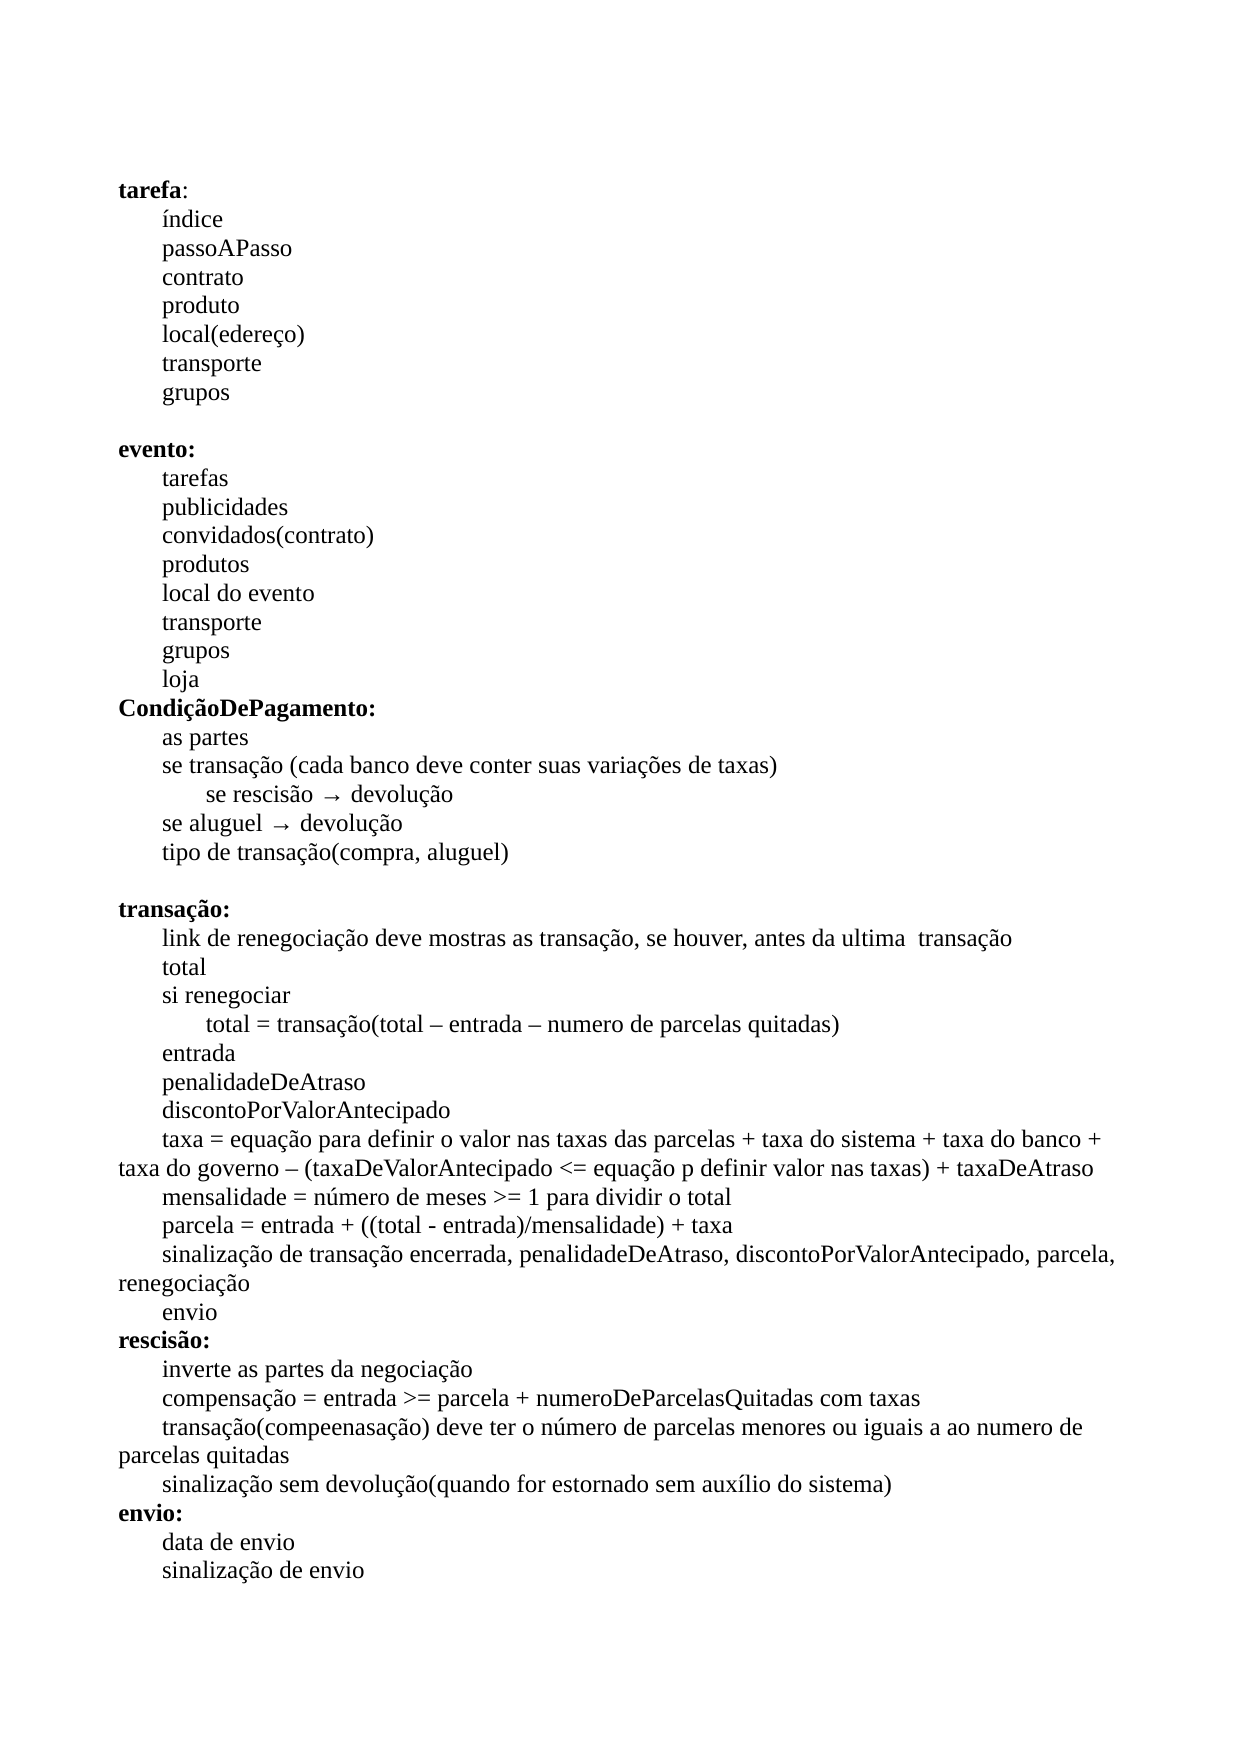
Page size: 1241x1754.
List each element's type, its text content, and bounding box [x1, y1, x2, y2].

text mensalidade = número de meses >= 1 para dividir o total [118, 1182, 1122, 1211]
text transação(compeenasação) deve ter o número de parcelas menores ou iguais a ao numero de parcelas quitadas [118, 1412, 1122, 1469]
text parcela = entrada + ((total - entrada)/mensalidade) + taxa [118, 1211, 1122, 1239]
text se aluguel → devolução [118, 808, 1122, 837]
text compensação = entrada >= parcela + numeroDeParcelasQuitadas com taxas [118, 1383, 1122, 1412]
text local do evento [118, 578, 1122, 607]
text produto [118, 291, 1122, 319]
text publicidades [118, 492, 1122, 521]
text sinalização de envio [118, 1556, 1122, 1584]
text transação: [118, 894, 1122, 923]
text total [118, 952, 1122, 981]
text grupos [118, 636, 1122, 664]
text tipo de transação(compra, aluguel) [118, 837, 1122, 866]
text índice [118, 204, 1122, 233]
text contrato [118, 262, 1122, 291]
text si renegociar [118, 981, 1122, 1009]
text sinalização de transação encerrada, penalidadeDeAtraso, discontoPorValorAntecipado, parcela, renegociação [118, 1239, 1122, 1297]
text passoAPasso [118, 233, 1122, 262]
text se rescisão → devolução [118, 779, 1122, 808]
text taxa = equação para definir o valor nas taxas das parcelas + taxa do sistema + taxa do banco + taxa do governo – (taxaDeValorAntecipado <= equação p definir valor nas taxas) + taxaDeAtraso [118, 1124, 1122, 1182]
text link de renegociação deve mostras as transação, se houver, antes da ultima transação [118, 923, 1122, 952]
text entrada [118, 1038, 1122, 1067]
text se transação (cada banco deve conter suas variações de taxas) [118, 751, 1122, 779]
text as partes [118, 722, 1122, 751]
text loja [118, 664, 1122, 693]
text CondiçãoDePagamento: [118, 693, 1122, 722]
text local(edereço) [118, 319, 1122, 348]
text envio [118, 1297, 1122, 1326]
text evento: [118, 434, 1122, 463]
text transporte [118, 348, 1122, 377]
text tarefas [118, 463, 1122, 492]
text grupos [118, 377, 1122, 406]
text discontoPorValorAntecipado [118, 1096, 1122, 1124]
text convidados(contrato) [118, 521, 1122, 549]
text penalidadeDeAtraso [118, 1067, 1122, 1096]
text total = transação(total – entrada – numero de parcelas quitadas) [118, 1009, 1122, 1038]
text data de envio [118, 1527, 1122, 1556]
text produtos [118, 549, 1122, 578]
text envio: [118, 1498, 1122, 1527]
text rescisão: [118, 1326, 1122, 1354]
text tarefa: [118, 176, 1122, 204]
text sinalização sem devolução(quando for estornado sem auxílio do sistema) [118, 1469, 1122, 1498]
text transporte [118, 607, 1122, 636]
text inverte as partes da negociação [118, 1354, 1122, 1383]
